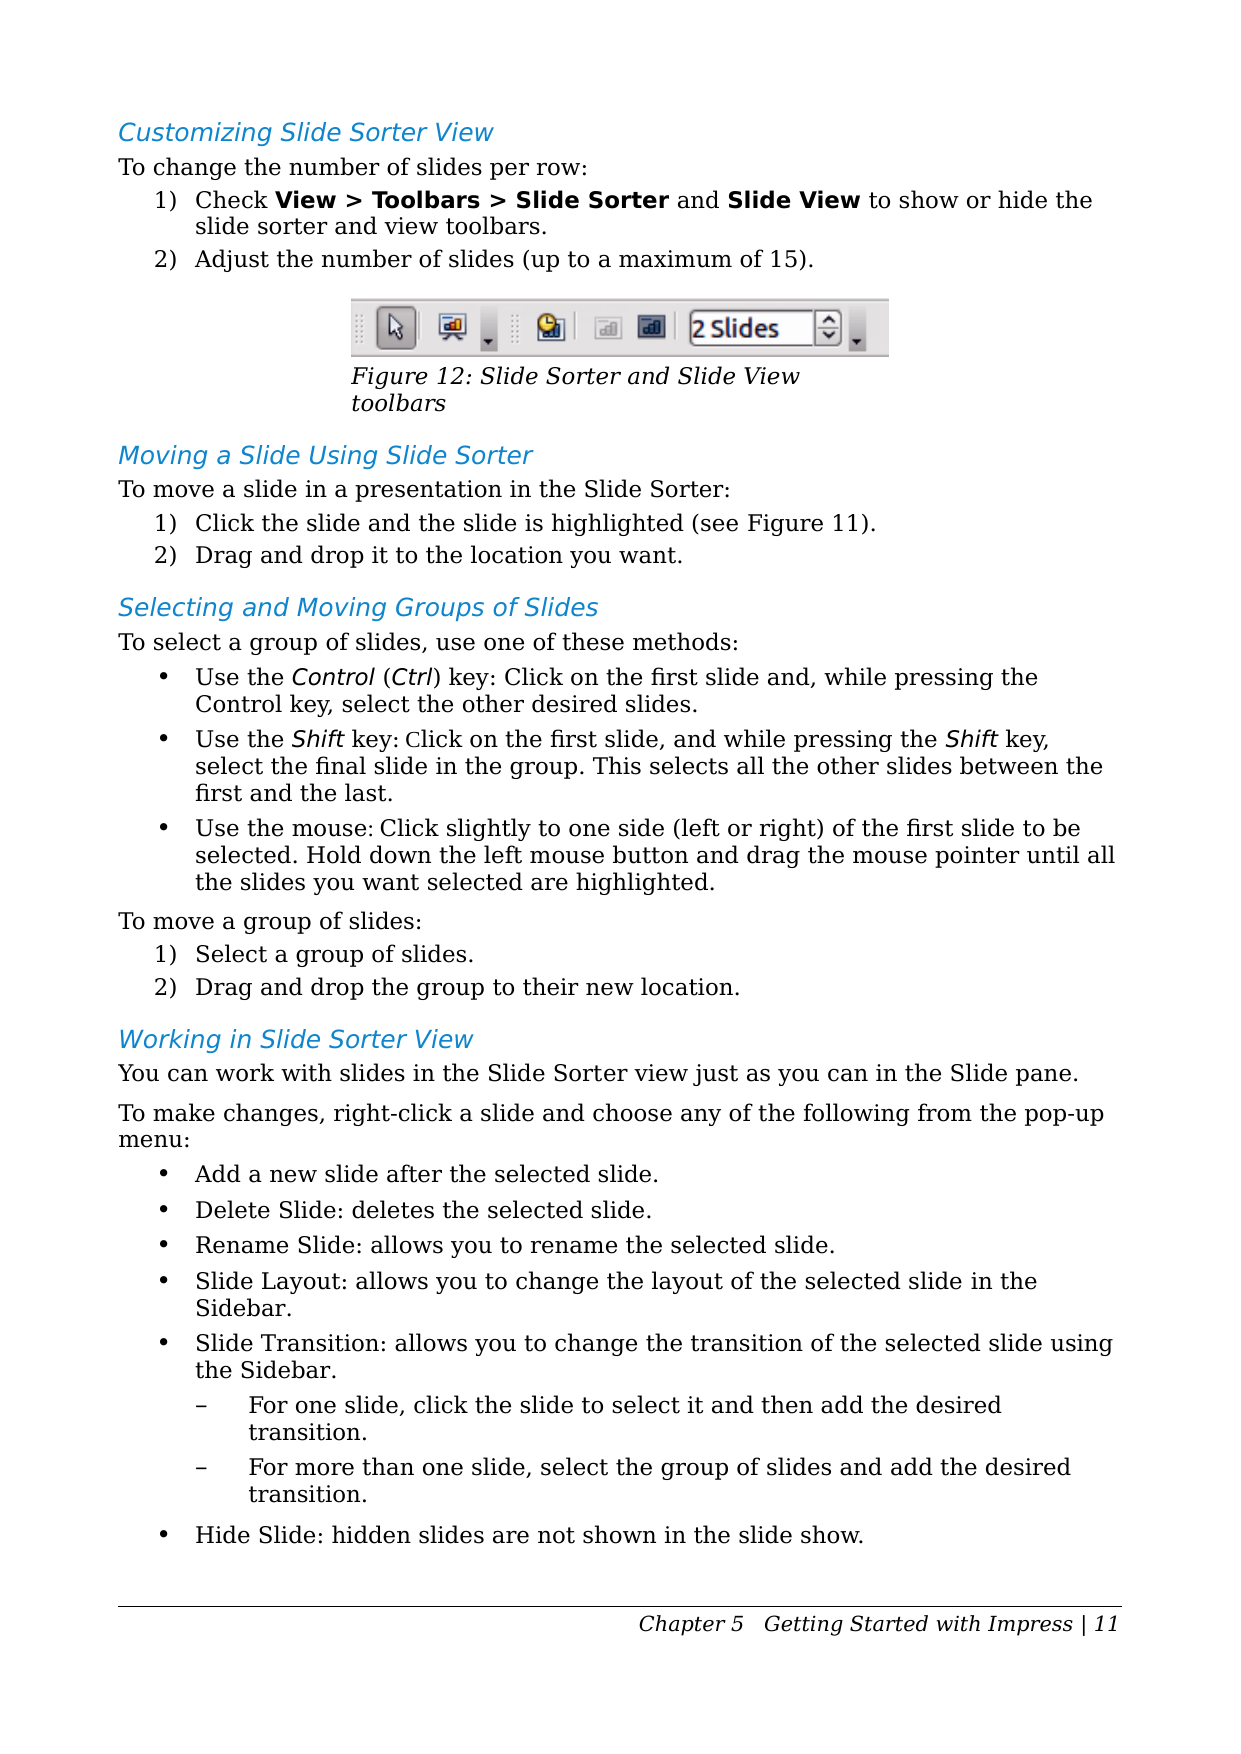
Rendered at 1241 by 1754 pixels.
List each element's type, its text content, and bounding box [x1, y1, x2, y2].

text Figure 12: Slide Sorter and Slide View toolbars [351, 363, 889, 417]
list For more than one slide, select the group of slides and add the desired transition. [195, 1452, 1122, 1508]
subtitle Selecting and Moving Groups of Slides [118, 593, 1122, 623]
list Drag and drop it to the location you want. [177, 543, 1122, 569]
list Drag and drop the group to their new location. [177, 974, 1122, 1001]
picture [351, 298, 889, 357]
list To move a slide in a presentation in the Slide Sorter: [118, 477, 1122, 503]
list Add a new slide after the selected slide. [156, 1159, 1122, 1189]
list To make changes, right-click a slide and choose any of the following from the pop-up menu: [118, 1100, 1122, 1153]
subtitle Working in Slide Sorter View [118, 1025, 1122, 1054]
list Adjust the number of slides (up to a maximum of 15). [177, 246, 1122, 273]
list Rename Slide: allows you to rename the selected slide. [156, 1230, 1122, 1259]
list To move a group of slides: [118, 908, 1122, 935]
list For one slide, click the slide to select it and then add the desired transition. [195, 1390, 1122, 1446]
list Use the Shift key: Click on the first slide, and while pressing the Shift key, select the final slide in the group. This selects all the other slides between the first and the last. [156, 724, 1122, 807]
list Use the Control (Ctrl) key: Click on the first slide and, while pressing the Control key, select the other desired slides. [156, 662, 1122, 718]
list Use the mouse: Click slightly to one side (left or right) of the first slide to be selected. Hold down the left mouse button and drag the mouse pointer until all the slides you want selected are highlighted. [156, 813, 1122, 896]
list Slide Transition: allows you to change the transition of the selected slide using the Sidebar. [156, 1328, 1122, 1384]
list Select a group of slides. [177, 941, 1122, 968]
list Delete Slide: deletes the selected slide. [156, 1195, 1122, 1224]
list Hide Slide: hidden slides are not shown in the slide show. [156, 1520, 1122, 1549]
text You can work with slides in the Slide Sorter view just as you can in the Slide pane. [118, 1061, 1122, 1087]
list Check View > Toolbars > Slide Sorter and Slide View to show or hide the slide sorter and view toolbars. [177, 187, 1122, 240]
list To change the number of slides per row: [118, 154, 1122, 180]
list Click the slide and the slide is highlighted (see Figure 11). [177, 510, 1122, 536]
list Slide Layout: allows you to change the layout of the selected slide in the Sidebar. [156, 1266, 1122, 1322]
subtitle Moving a Slide Using Slide Sorter [118, 441, 1122, 470]
subtitle Customizing Slide Sorter View [118, 118, 1122, 147]
list To select a group of slides, use one of these methods: [118, 629, 1122, 656]
